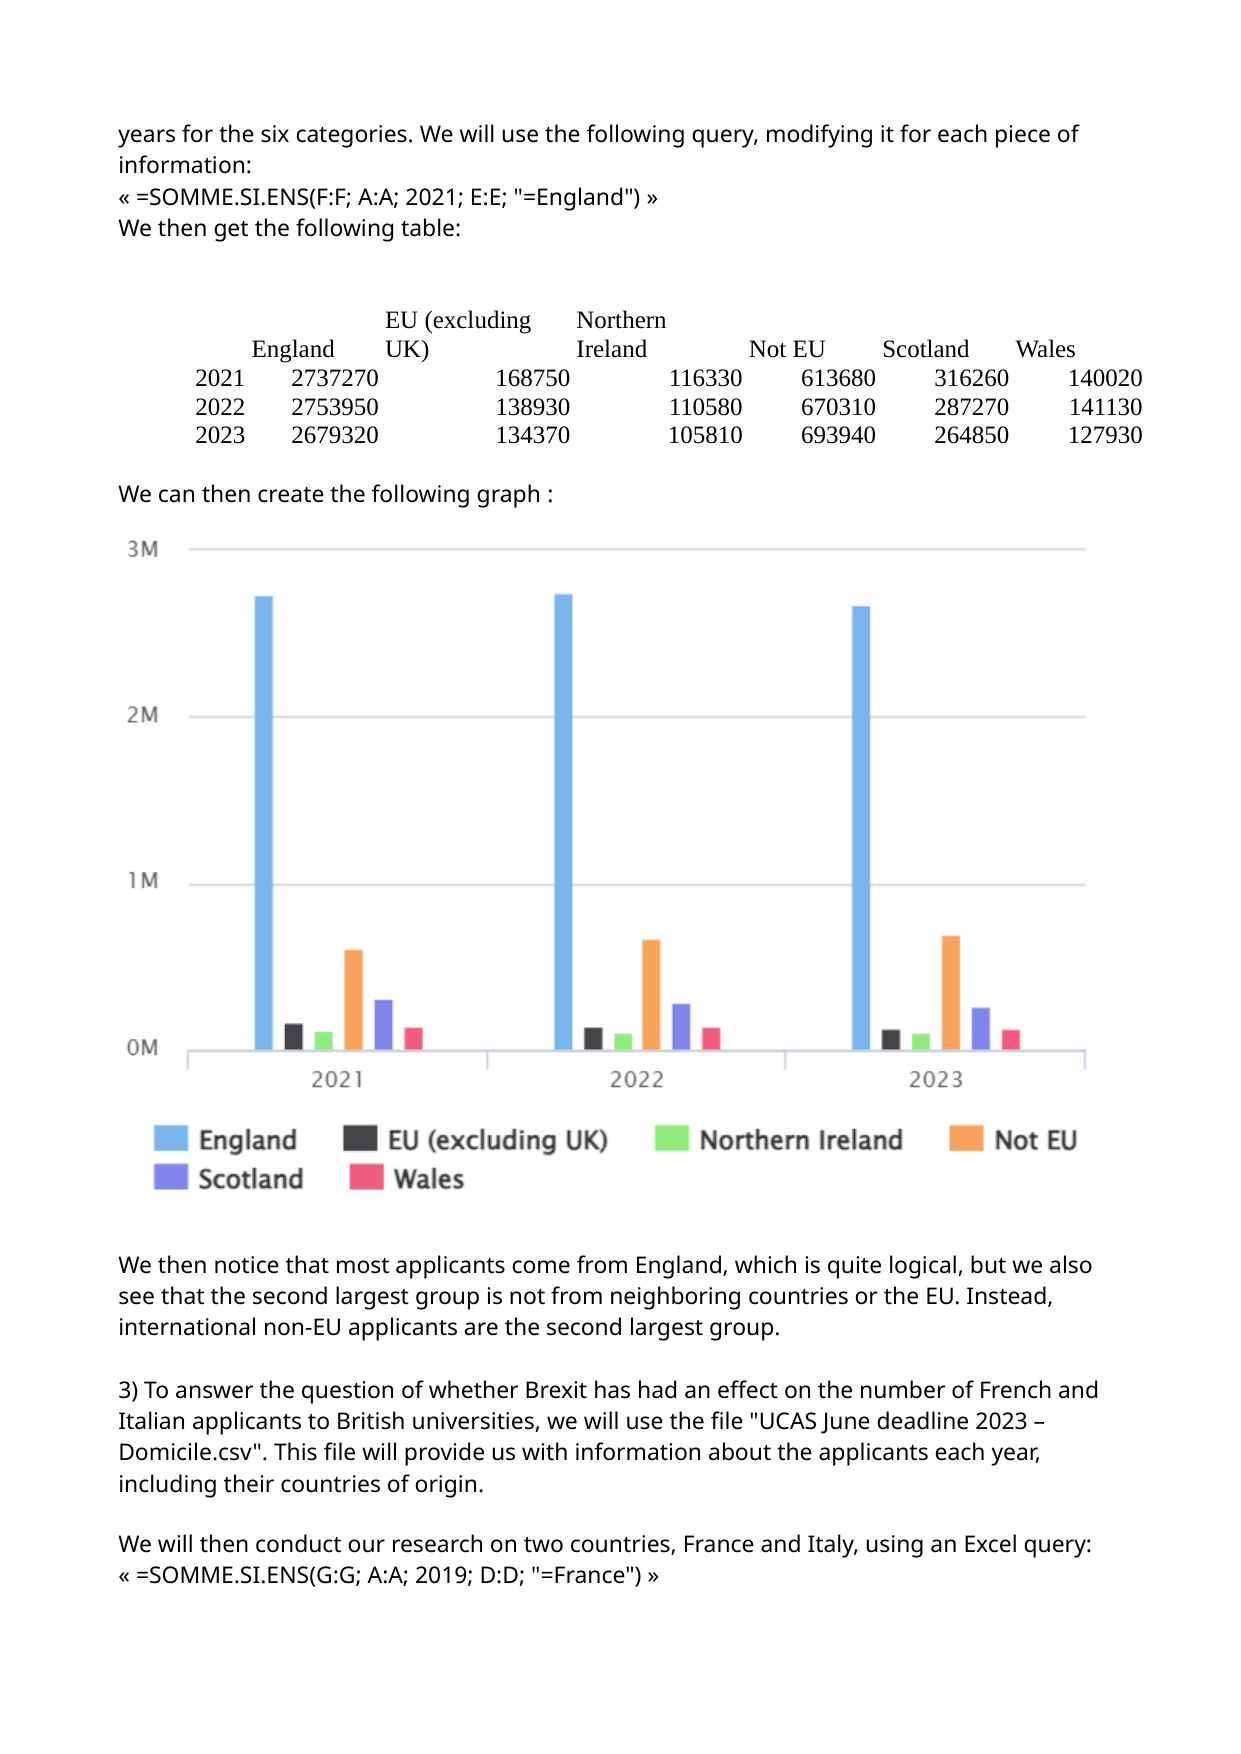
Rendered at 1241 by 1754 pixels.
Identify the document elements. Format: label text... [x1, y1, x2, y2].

table_cell 2753950 [248, 392, 382, 421]
table_cell 2679320 [248, 421, 382, 449]
table_cell 2023 [112, 421, 248, 449]
table_header [112, 306, 248, 363]
text We then get the following table: [118, 212, 1122, 243]
text We can then create the following graph : [118, 478, 1122, 509]
table_cell 134370 [382, 421, 573, 449]
table_header Scotland [879, 306, 1012, 363]
text years for the six categories. We will use the following query, modifying it for each piece of information: [118, 118, 1122, 181]
table_cell 287270 [879, 392, 1012, 421]
table_header Wales [1012, 306, 1146, 363]
table_cell 105810 [573, 421, 746, 449]
table_cell 316260 [879, 363, 1012, 392]
picture [118, 528, 1123, 1218]
table_cell 116330 [573, 363, 746, 392]
table_cell 168750 [382, 363, 573, 392]
table_header England [248, 306, 382, 363]
table_cell 670310 [746, 392, 879, 421]
table_cell 110580 [573, 392, 746, 421]
table_cell 2022 [112, 392, 248, 421]
text 3) To answer the question of whether Brexit has had an effect on the number of French and Italian applicants to British universities, we will use the file "UCAS June deadline 2023 – Domicile.csv". This file will provide us with information about the applicants each year, including their countries of origin. [118, 1374, 1122, 1499]
table_cell 141130 [1012, 392, 1146, 421]
text We then notice that most applicants come from England, which is quite logical, but we also see that the second largest group is not from neighboring countries or the EU. Instead, international non-EU applicants are the second largest group. [118, 1249, 1122, 1342]
table_header Northern Ireland [573, 306, 746, 363]
text « =SOMME.SI.ENS(F:F; A:A; 2021; E:E; "=England") » [118, 181, 1122, 212]
table_cell 2021 [112, 363, 248, 392]
table_cell 127930 [1012, 421, 1146, 449]
table_cell 138930 [382, 392, 573, 421]
table_cell 613680 [746, 363, 879, 392]
text We will then conduct our research on two countries, France and Italy, using an Excel query: « =SOMME.SI.ENS(G:G; A:A; 2019; D:D; "=France") » [118, 1527, 1122, 1590]
table_cell 693940 [746, 421, 879, 449]
table_cell 2737270 [248, 363, 382, 392]
table_cell 264850 [879, 421, 1012, 449]
table_cell 140020 [1012, 363, 1146, 392]
table_header EU (excluding UK) [382, 306, 573, 363]
table_header Not EU [746, 306, 879, 363]
